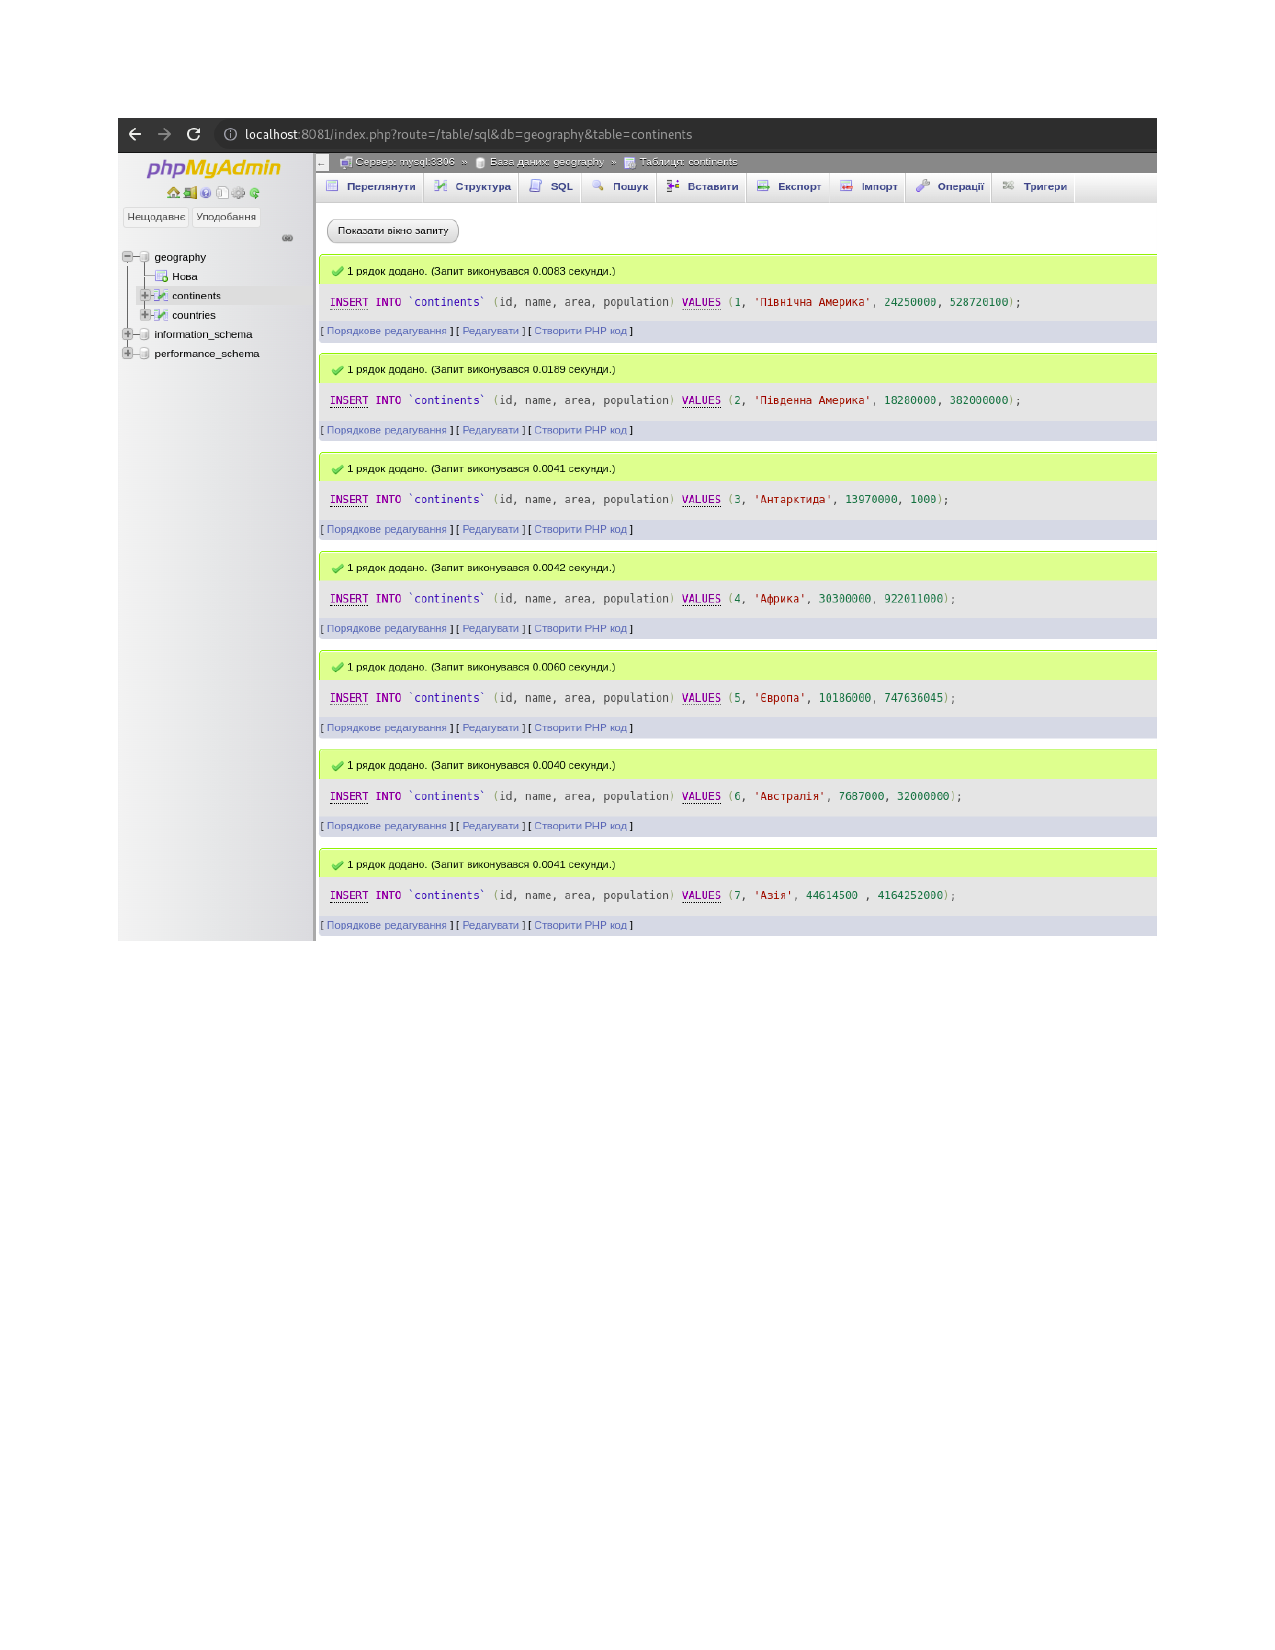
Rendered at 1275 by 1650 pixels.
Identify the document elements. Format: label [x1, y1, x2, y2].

picture [118, 118, 1157, 941]
